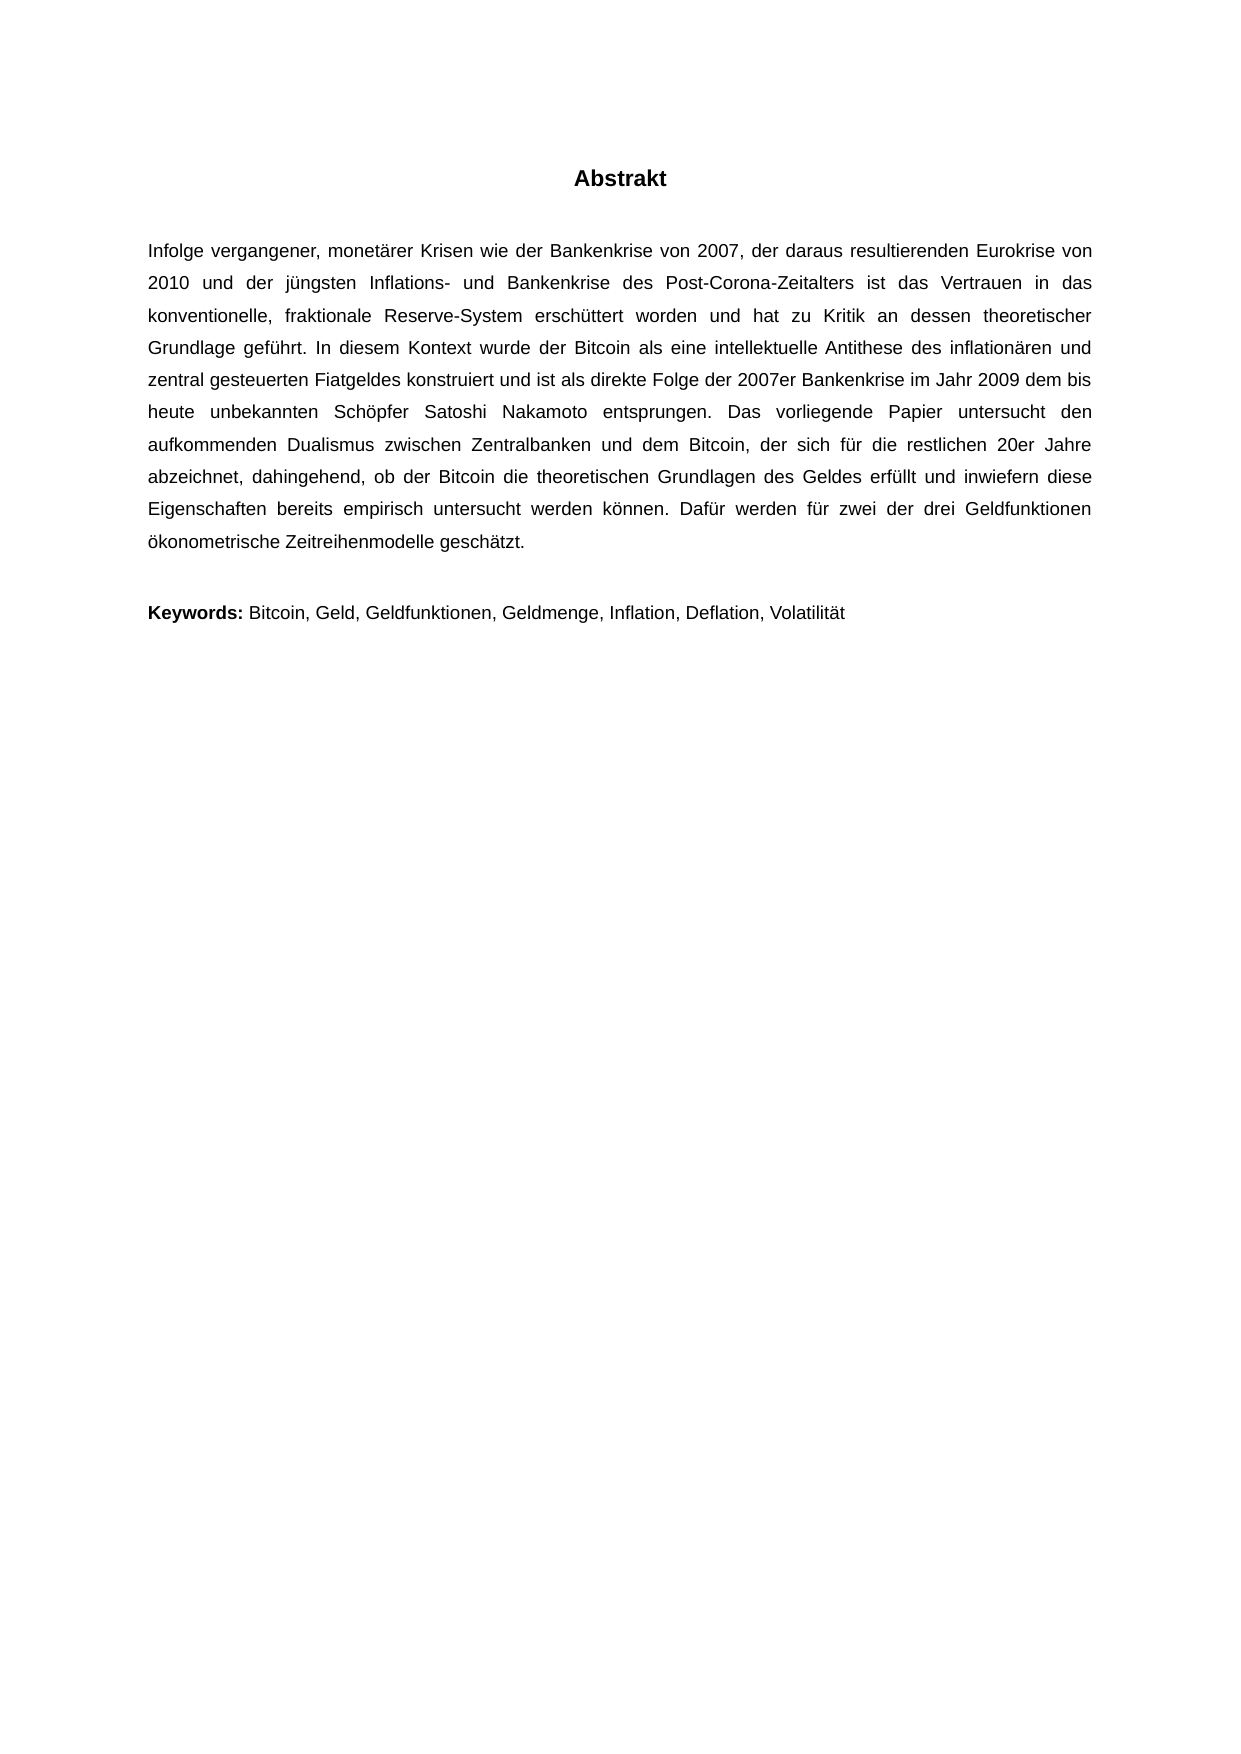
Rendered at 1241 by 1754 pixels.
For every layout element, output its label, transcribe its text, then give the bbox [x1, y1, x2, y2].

text Abstrakt [148, 165, 1093, 192]
text Infolge vergangener, monetärer Krisen wie der Bankenkrise von 2007, der daraus resultierenden Eurokrise von 2010 und der jüngsten Inflations- und Bankenkrise des Post-Corona-Zeitalters ist das Vertrauen in das konventionelle, fraktionale Reserve-System erschüttert worden und hat zu Kritik an dessen theoretischer Grundlage geführt. In diesem Kontext wurde der Bitcoin als eine intellektuelle Antithese des inflationären und zentral gesteuerten Fiatgeldes konstruiert und ist als direkte Folge der 2007er Bankenkrise im Jahr 2009 dem bis heute unbekannten Schöpfer Satoshi Nakamoto entsprungen. Das vorliegende Papier untersucht den aufkommenden Dualismus zwischen Zentralbanken und dem Bitcoin, der sich für die restlichen 20er Jahre abzeichnet, dahingehend, ob der Bitcoin die theoretischen Grundlagen des Geldes erfüllt und inwiefern diese Eigenschaften bereits empirisch untersucht werden können. Dafür werden für zwei der drei Geldfunktionen ökonometrische Zeitreihenmodelle geschätzt. [148, 240, 1093, 552]
text Keywords: Bitcoin, Geld, Geldfunktionen, Geldmenge, Inflation, Deflation, Volatilität [148, 602, 1093, 624]
